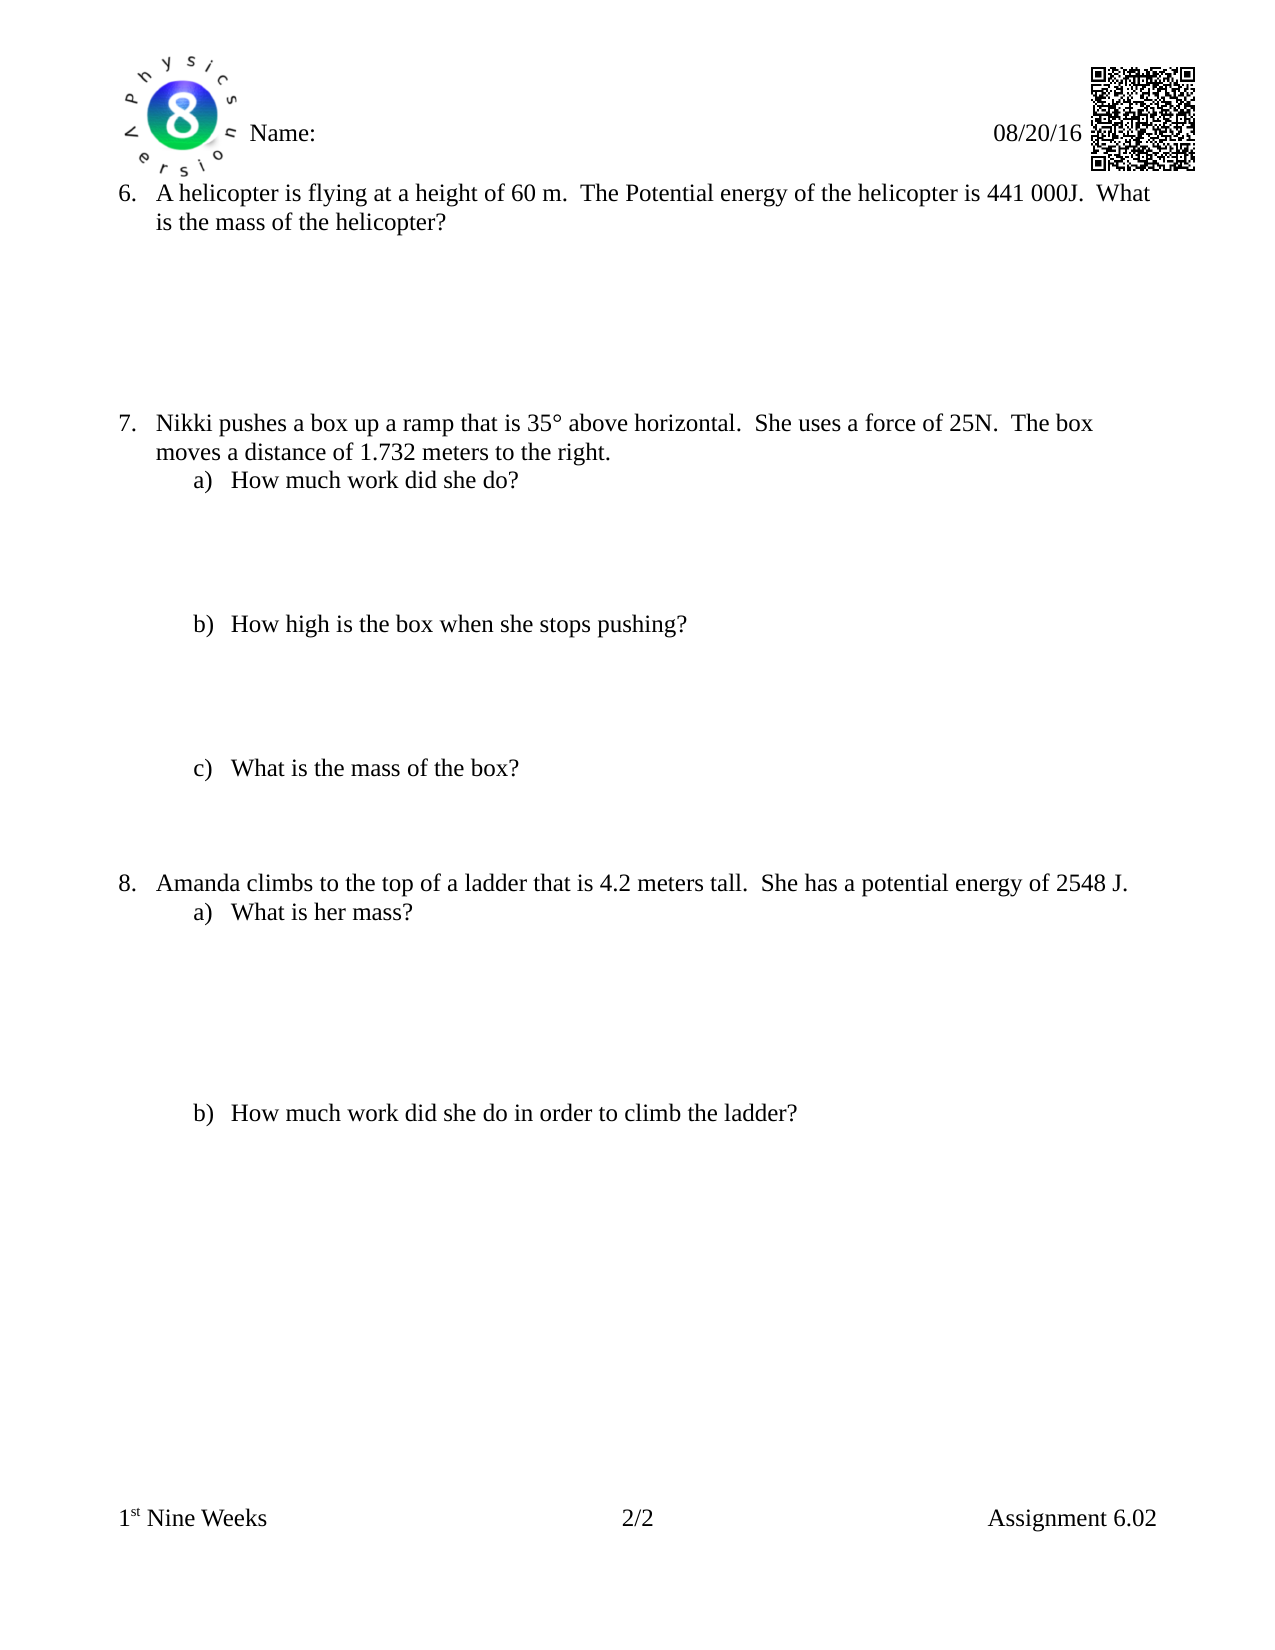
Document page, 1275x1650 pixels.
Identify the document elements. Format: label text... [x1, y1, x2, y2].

list A helicopter is flying at a height of 60 m. The Potential energy of the helicopter is 441 000J. What is the mass of the helicopter? [118, 176, 1157, 236]
picture [1082, 58, 1203, 179]
picture [124, 56, 237, 177]
list What is the mass of the box? [193, 753, 1157, 782]
list Amanda climbs to the top of a ladder that is 4.2 meters tall. She has a potential energy of 2548 J. [118, 868, 1157, 897]
list How high is the box when she stops pushing? [193, 609, 1157, 638]
list How much work did she do in order to climb the ladder? [193, 1098, 1157, 1127]
list Nikki pushes a box up a ramp that is 35° above horizontal. She uses a force of 25N. The box moves a distance of 1.732 meters to the right. [118, 408, 1157, 466]
list How much work did she do? [193, 466, 1157, 494]
list What is her mass? [193, 897, 1157, 926]
